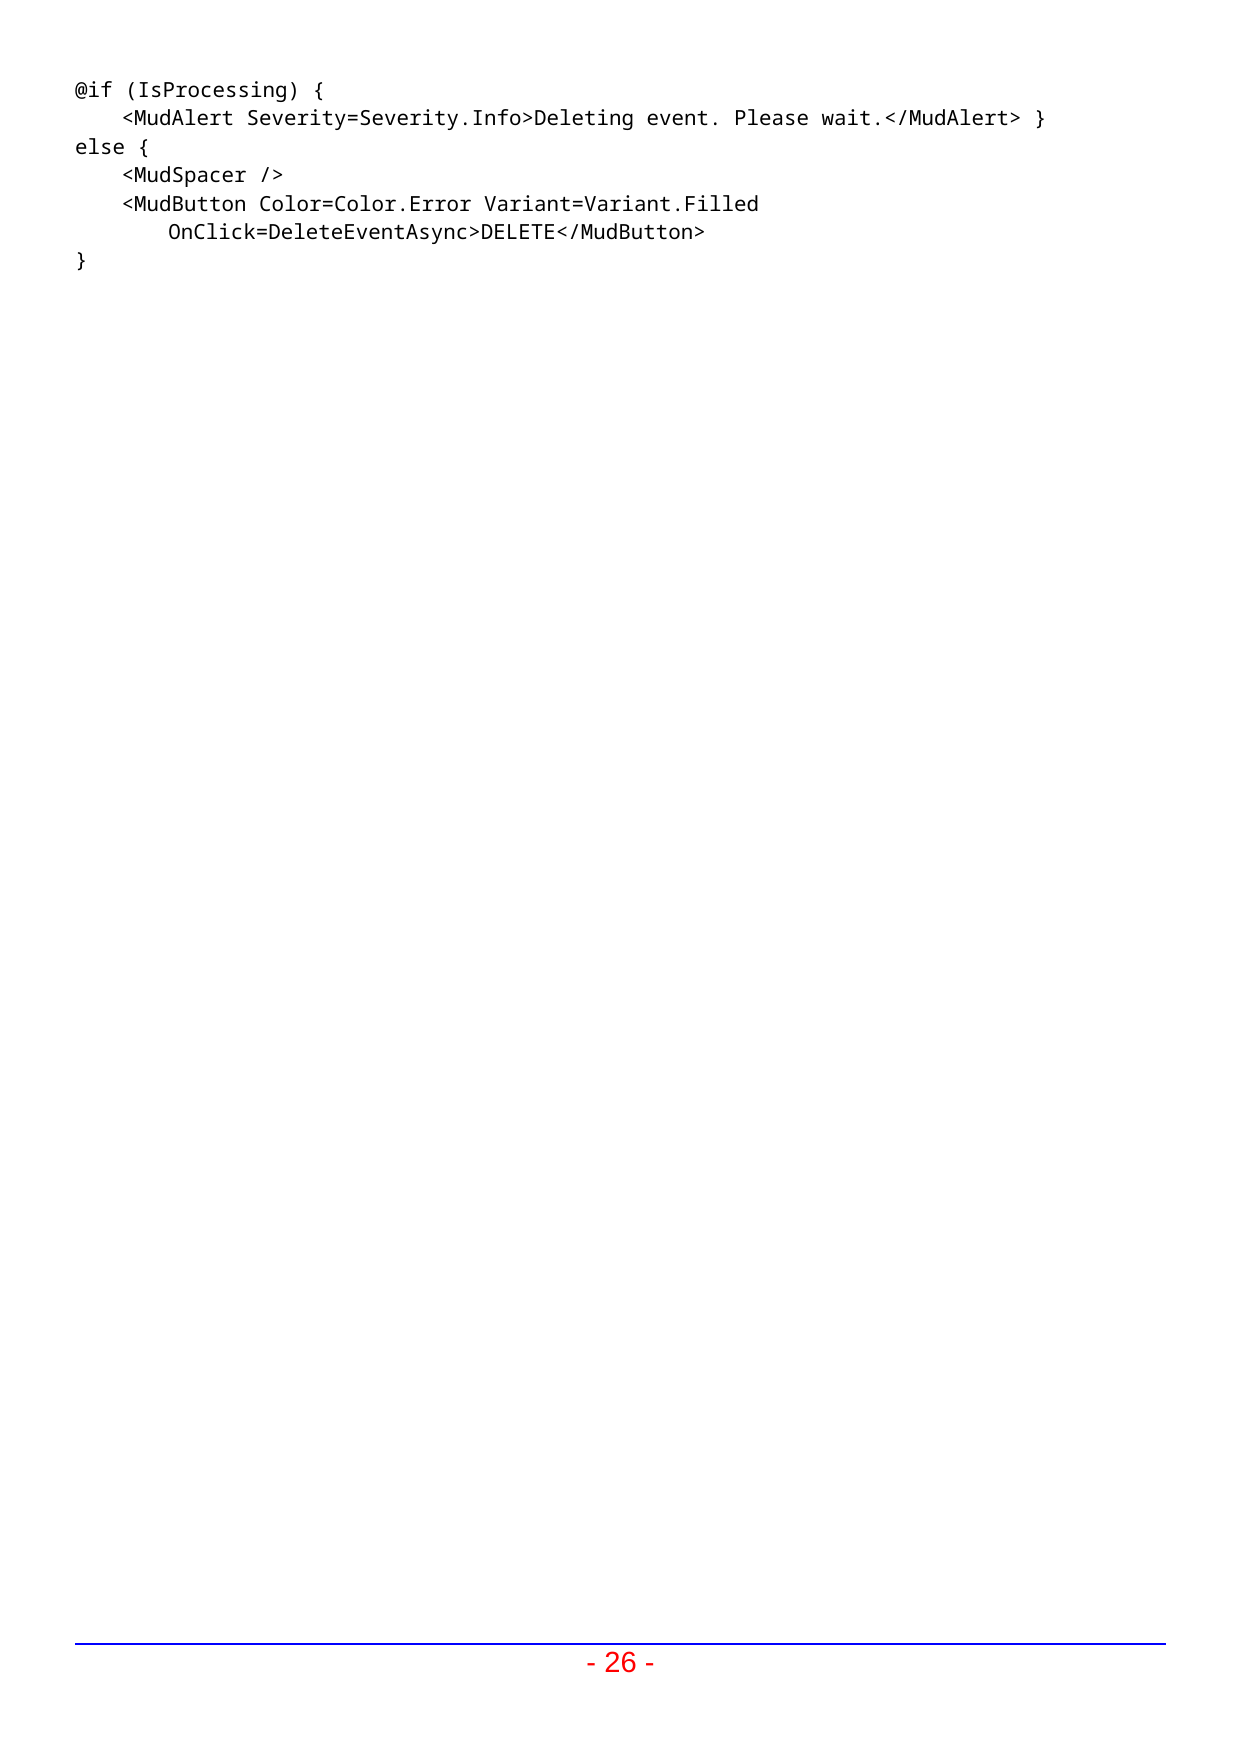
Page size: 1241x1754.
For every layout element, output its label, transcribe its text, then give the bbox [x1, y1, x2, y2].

text <MudButton Color=Color.Error Variant=Variant.Filled [75, 189, 1166, 217]
text <MudSpacer /> [75, 160, 1166, 189]
text <MudAlert Severity=Severity.Info>Deleting event. Please wait.</MudAlert> } [75, 103, 1166, 132]
text } [75, 246, 1166, 274]
text else { [75, 132, 1166, 160]
text @if (IsProcessing) { [75, 75, 1166, 103]
text OnClick=DeleteEventAsync>DELETE</MudButton> [75, 217, 1166, 246]
